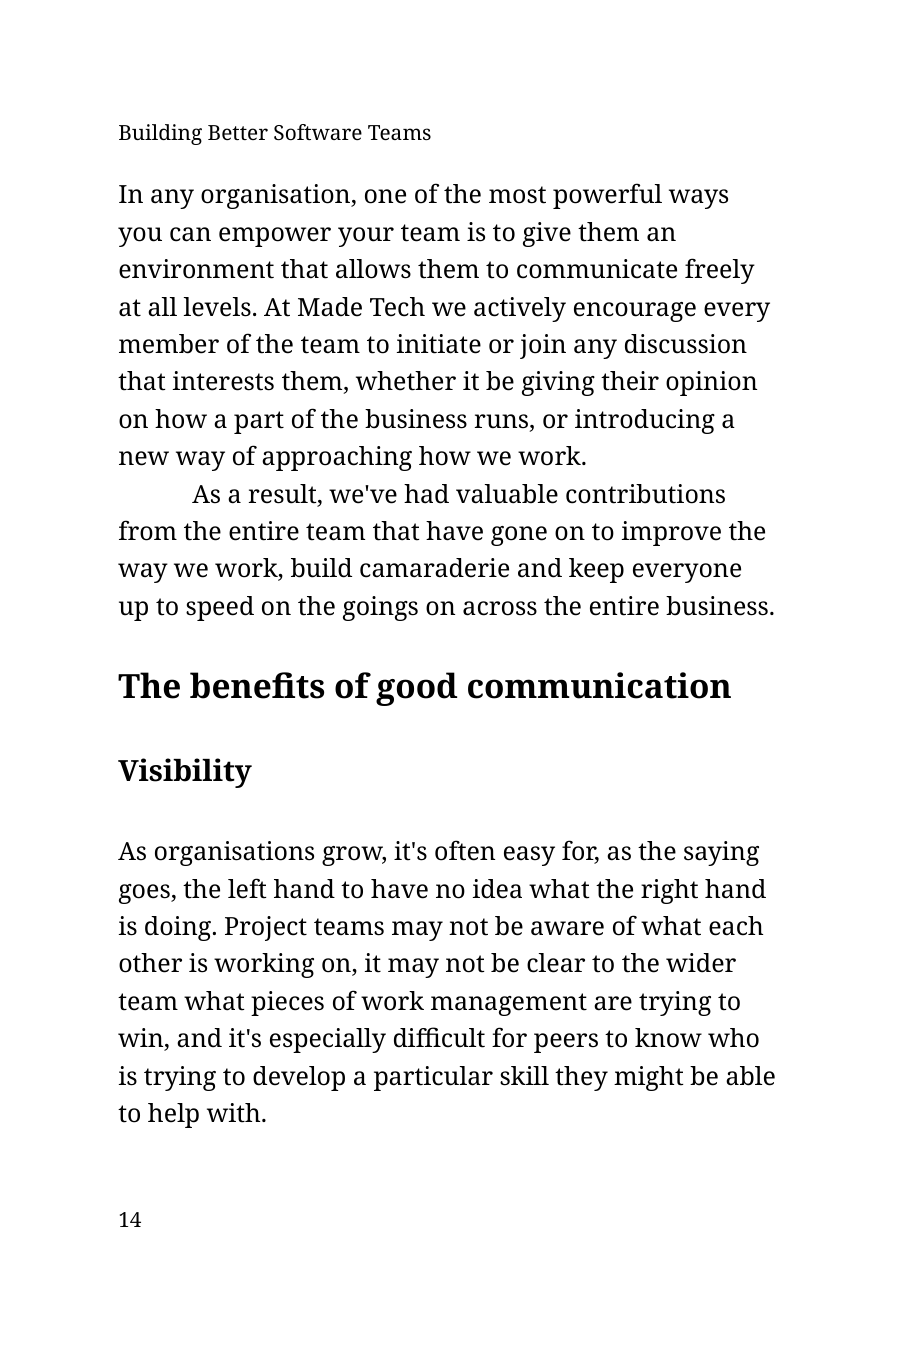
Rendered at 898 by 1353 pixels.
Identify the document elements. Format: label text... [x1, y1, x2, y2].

text As organisations grow, it's often easy for, as the saying goes, the left hand to have no idea what the right hand is doing. Project teams may not be aware of what each other is working on, it may not be clear to the wider team what pieces of work management are trying to win, and it's especially difficult for peers to know who is trying to develop a particular skill they might be able to help with. [118, 834, 779, 1130]
text In any organisation, one of the most powerful ways you can empower your team is to give them an environment that allows them to communicate freely at all levels. At Made Tech we actively encourage every member of the team to initiate or join any discussion that interests them, whether it be giving their opinion on how a part of the business runs, or introducing a new way of approaching how we work. [118, 177, 779, 473]
subtitle The benefits of good communication [118, 663, 779, 709]
text As a result, we've had valuable contributions from the entire team that have gone on to improve the way we work, build camaraderie and keep everyone up to speed on the goings on across the entire business. [118, 476, 779, 622]
subtitle Visibility [118, 751, 779, 790]
